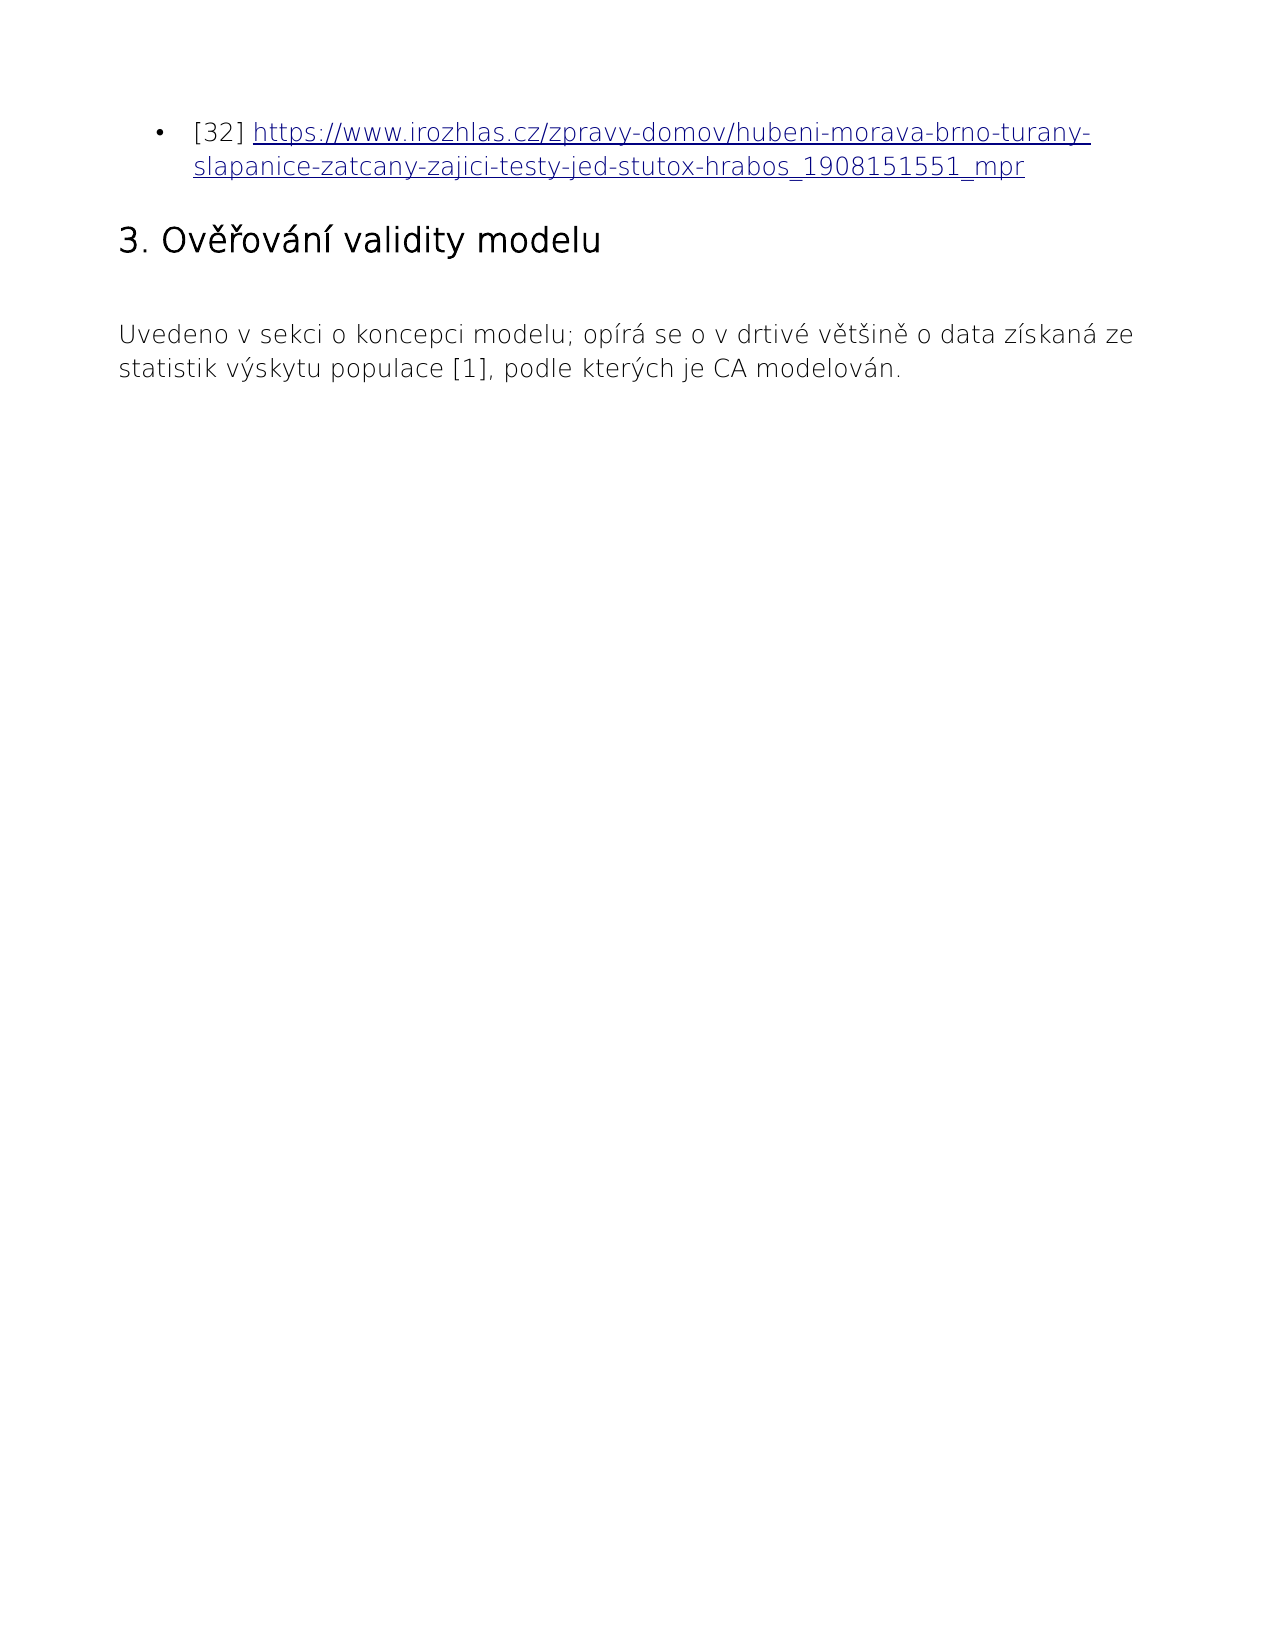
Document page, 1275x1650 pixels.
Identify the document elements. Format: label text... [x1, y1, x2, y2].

text Uvedeno v sekci o koncepci modelu; opírá se o v drtivé většině o data získaná ze statistik výskytu populace [1], podle kterých je CA modelován. [118, 320, 1157, 383]
subtitle 3. Ověřování validity modelu [118, 221, 1157, 260]
list [32] https://www.irozhlas.cz/zpravy-domov/hubeni-morava-brno-turany-slapanice-zatcany-zajici-testy-jed-stutox-hrabos_1908151551_mpr [156, 118, 1157, 181]
